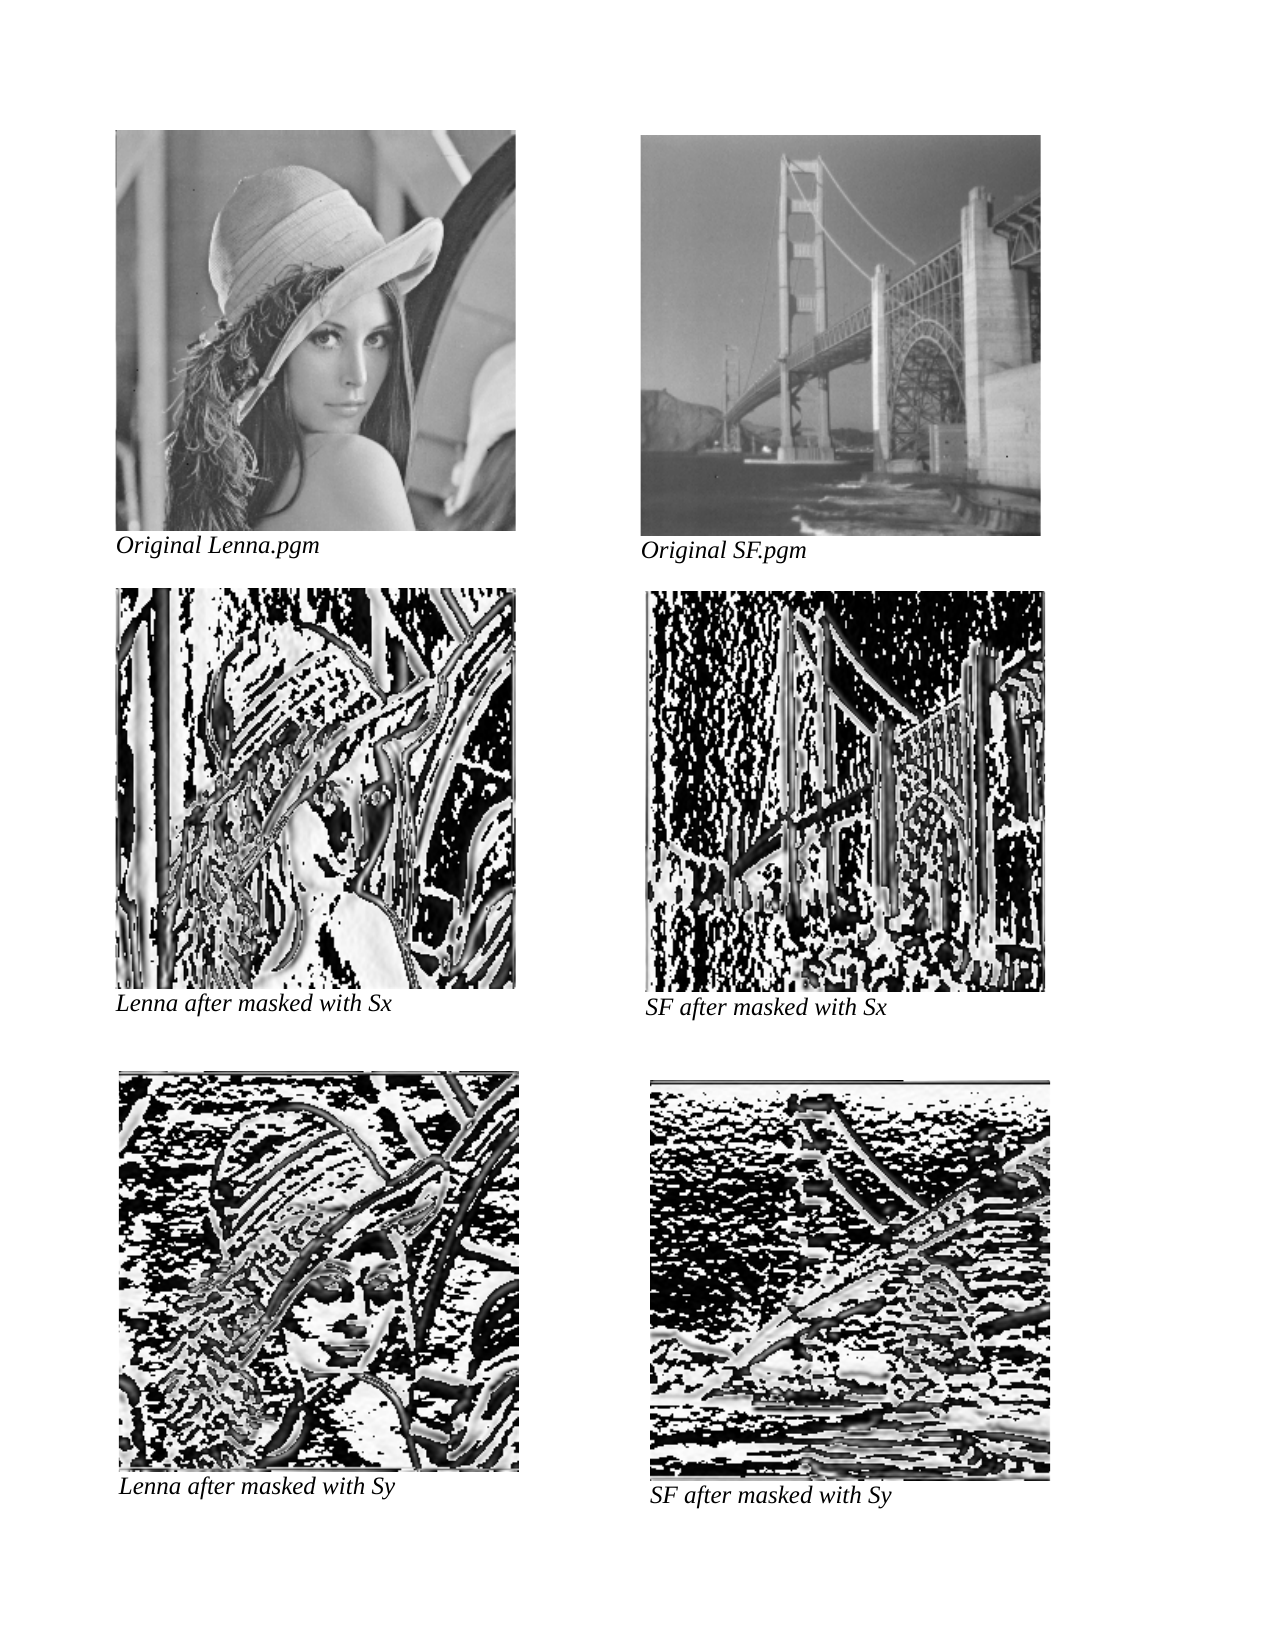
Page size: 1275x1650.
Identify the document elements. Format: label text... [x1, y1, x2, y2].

picture [650, 1080, 1050, 1481]
text Lenna after masked with Sy [119, 1472, 519, 1500]
picture [118, 1071, 519, 1472]
picture [115, 588, 516, 989]
text SF after masked with Sy [650, 1481, 1050, 1509]
text Original Lenna.pgm [116, 531, 516, 559]
text Lenna after masked with Sx [116, 989, 516, 1017]
picture [640, 135, 1041, 536]
text SF after masked with Sx [645, 992, 1045, 1020]
picture [645, 591, 1046, 992]
text Original SF.pgm [641, 536, 1041, 564]
picture [115, 130, 516, 531]
